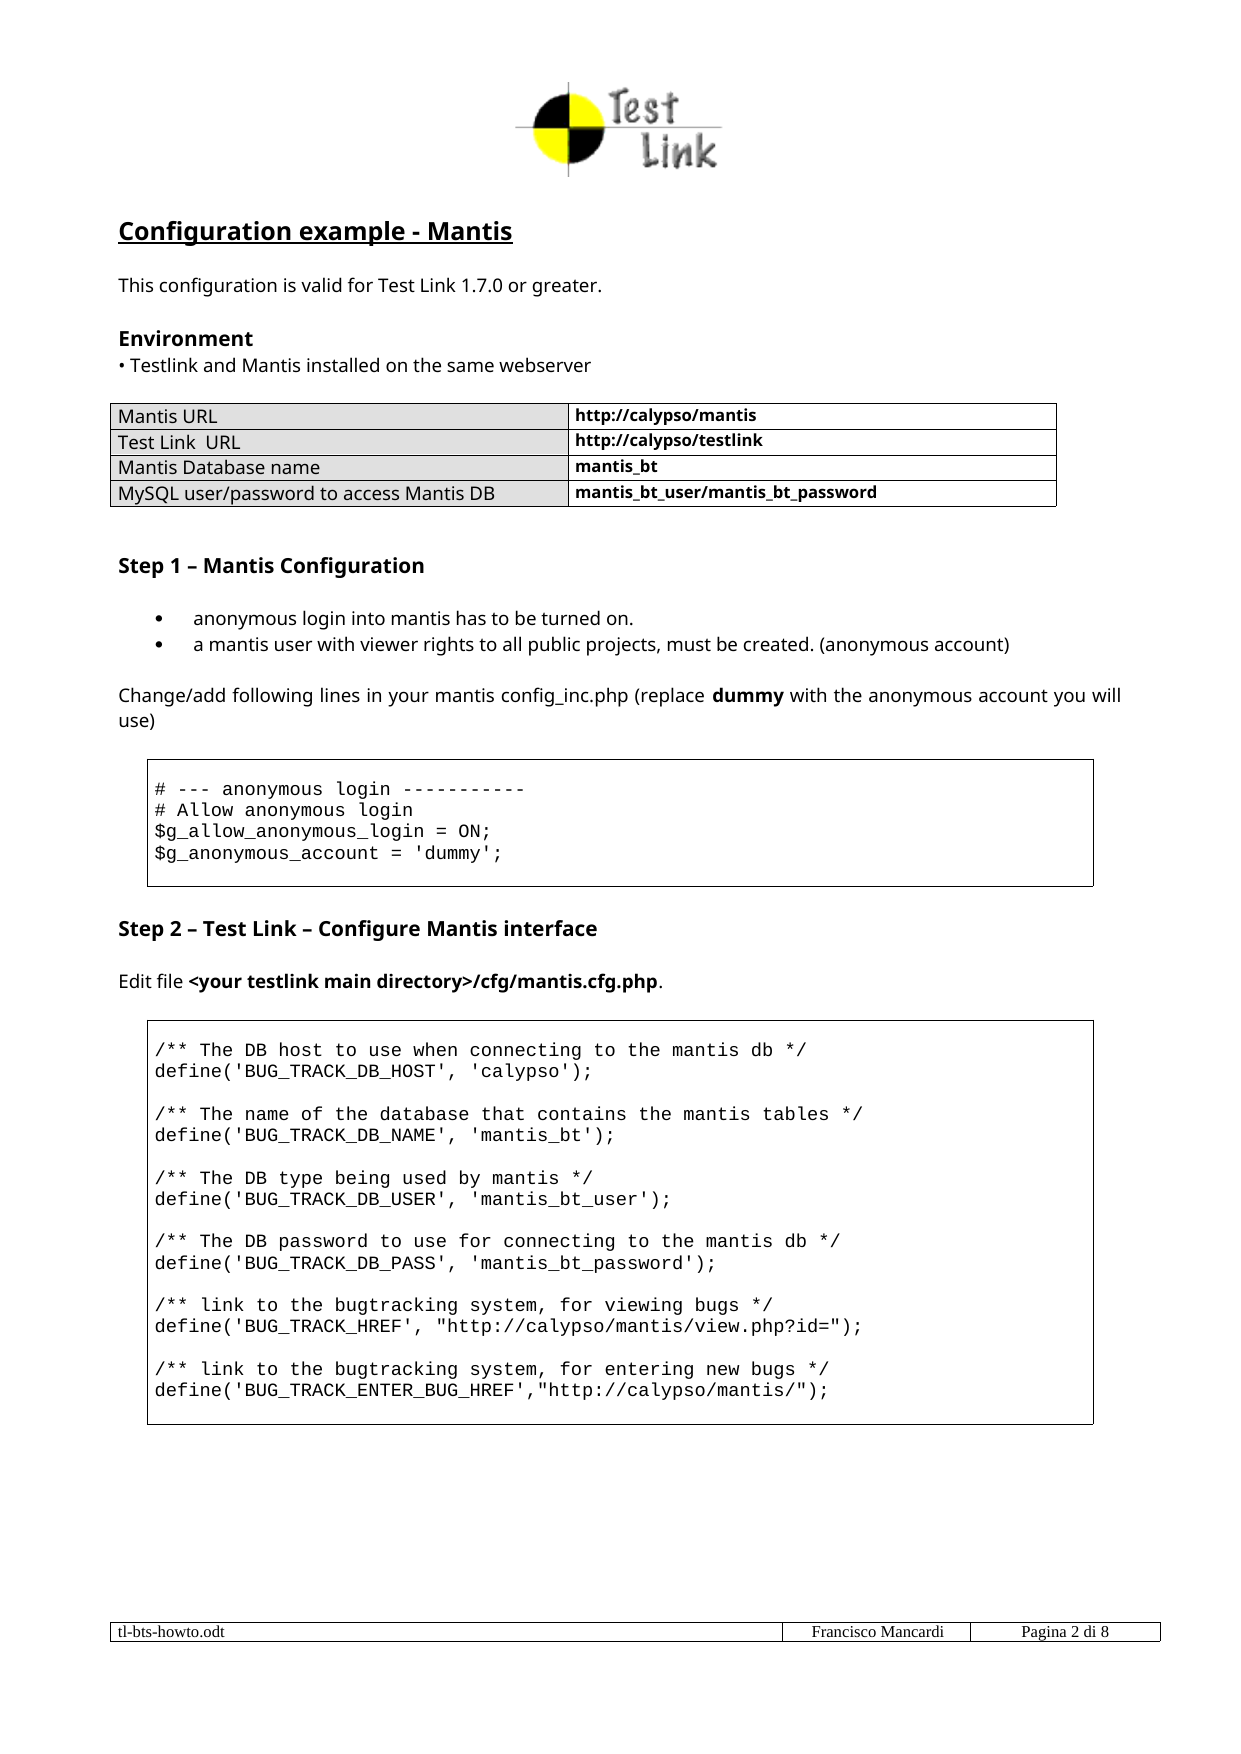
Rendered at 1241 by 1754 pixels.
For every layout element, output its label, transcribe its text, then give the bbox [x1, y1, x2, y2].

table_header http://calypso/mantis [569, 404, 1056, 429]
table_header # --- anonymous login ----------- # Allow anonymous login $g_allow_anonymous_login = ON; $g_anonymous_account = 'dummy'; [148, 760, 1093, 886]
table_header /** The DB host to use when connecting to the mantis db */ define('BUG_TRACK_DB_HOST', 'calypso'); /** The name of the database that contains the mantis tables */ define('BUG_TRACK_DB_NAME', 'mantis_bt'); /** The DB type being used by mantis */ define('BUG_TRACK_DB_USER', 'mantis_bt_user'); /** The DB password to use for connecting to the mantis db */ define('BUG_TRACK_DB_PASS', 'mantis_bt_password'); /** link to the bugtracking system, for viewing bugs */ define('BUG_TRACK_HREF', "http://calypso/mantis/view.php?id="); /** link to the bugtracking system, for entering new bugs */ define('BUG_TRACK_ENTER_BUG_HREF',"http://calypso/mantis/"); [148, 1021, 1093, 1423]
subtitle Step 1 – Mantis Configuration [118, 551, 1122, 580]
picture [515, 82, 725, 177]
table_cell Mantis Database name [111, 456, 568, 480]
subtitle Step 2 – Test Link – Configure Mantis interface [118, 914, 1122, 943]
table_cell mantis_bt [569, 456, 1056, 480]
subtitle Environment [118, 324, 1122, 352]
table_header Mantis URL [111, 404, 568, 429]
table_cell mantis_bt_user/mantis_bt_password [569, 481, 1056, 506]
text This configuration is valid for Test Link 1.7.0 or greater. [118, 273, 1122, 298]
table_cell MySQL user/password to access Mantis DB [111, 481, 568, 506]
list anonymous login into mantis has to be turned on. [156, 605, 1122, 631]
list a mantis user with viewer rights to all public projects, must be created. (anonymous account) [156, 631, 1122, 656]
text Edit file <your testlink main directory>/cfg/mantis.cfg.php. [118, 968, 1122, 994]
text • Testlink and Mantis installed on the same webserver [118, 352, 1122, 378]
table_cell http://calypso/testlink [569, 430, 1056, 454]
subtitle Configuration example - Mantis [118, 213, 1122, 247]
table_cell Test Link URL [111, 430, 568, 454]
text Change/add following lines in your mantis config_inc.php (replace dummy with the anonymous account you will use) [118, 682, 1122, 733]
